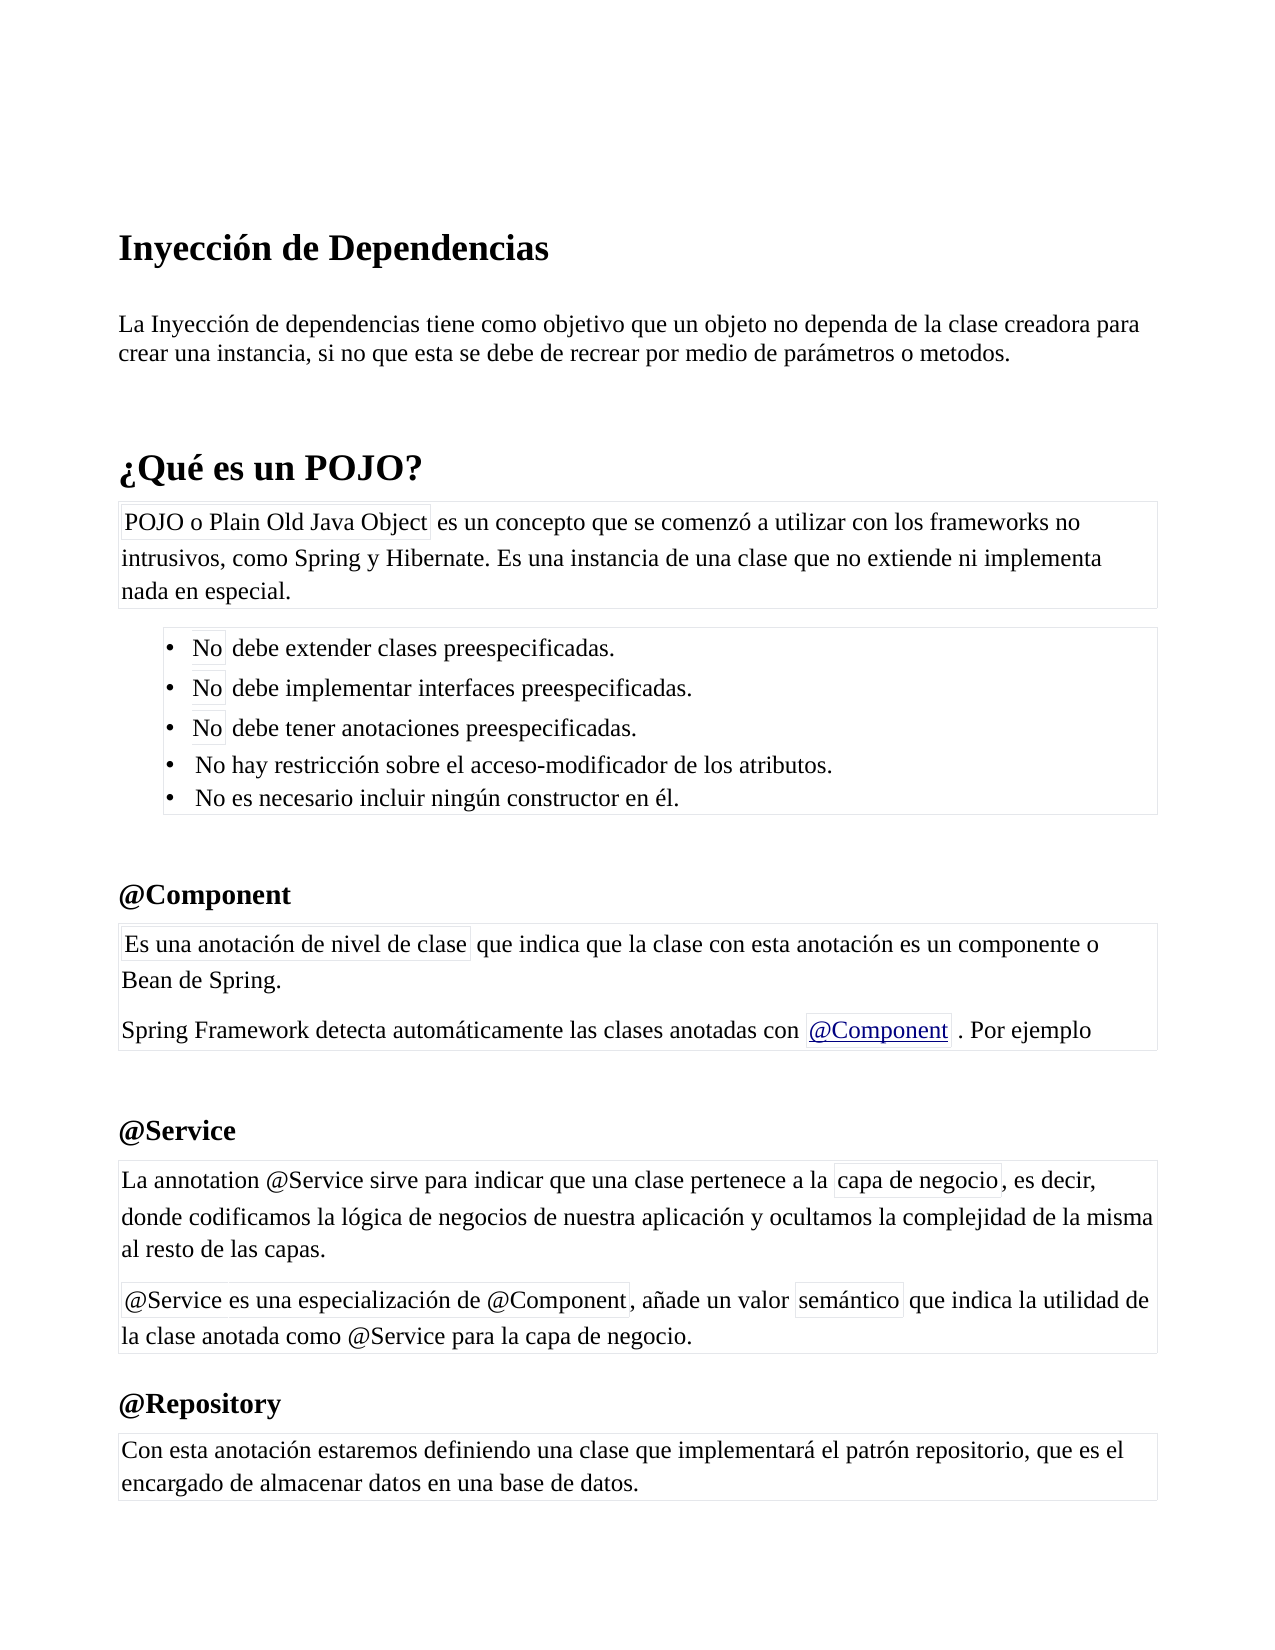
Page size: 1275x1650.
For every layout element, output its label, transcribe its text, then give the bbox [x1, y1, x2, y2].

list No es necesario incluir ningún constructor en él. [164, 780, 1157, 814]
subtitle @Component [118, 877, 1157, 910]
list No debe extender clases preespecificadas. [164, 628, 1157, 664]
text La Inyección de dependencias tiene como objetivo que un objeto no dependa de la clase creadora para crear una instancia, si no que esta se debe de recrear por medio de parámetros o metodos. [118, 309, 1157, 367]
list No debe implementar interfaces preespecificadas. [164, 667, 1157, 704]
subtitle Inyección de Dependencias [118, 225, 1157, 268]
text POJO o Plain Old Java Object es un concepto que se comenzó a utilizar con los frameworks no intrusivos, como Spring y Hibernate. Es una instancia de una clase que no extiende ni implementa nada en especial. [119, 502, 1157, 608]
text Es una anotación de nivel de clase que indica que la clase con esta anotación es un componente o Bean de Spring. [119, 924, 1157, 994]
text La annotation @Service sirve para indicar que una clase pertenece a la capa de negocio, es decir, donde codificamos la lógica de negocios de nuestra aplicación y ocultamos la complejidad de la misma al resto de las capas. [119, 1161, 1157, 1263]
list No debe tener anotaciones preespecificadas. [164, 707, 1157, 744]
text Spring Framework detecta automáticamente las clases anotadas con @Component . Por ejemplo [119, 1009, 1157, 1050]
subtitle ¿Qué es un POJO? [118, 445, 1157, 488]
subtitle @Repository [118, 1386, 1157, 1420]
text Con esta anotación estaremos definiendo una clase que implementará el patrón repositorio, que es el encargado de almacenar datos en una base de datos. [119, 1434, 1157, 1500]
subtitle @Service [118, 1113, 1157, 1147]
text @Service es una especialización de @Component, añade un valor semántico que indica la utilidad de la clase anotada como @Service para la capa de negocio. [119, 1279, 1157, 1353]
list No hay restricción sobre el acceso-modificador de los atributos. [164, 747, 1157, 778]
